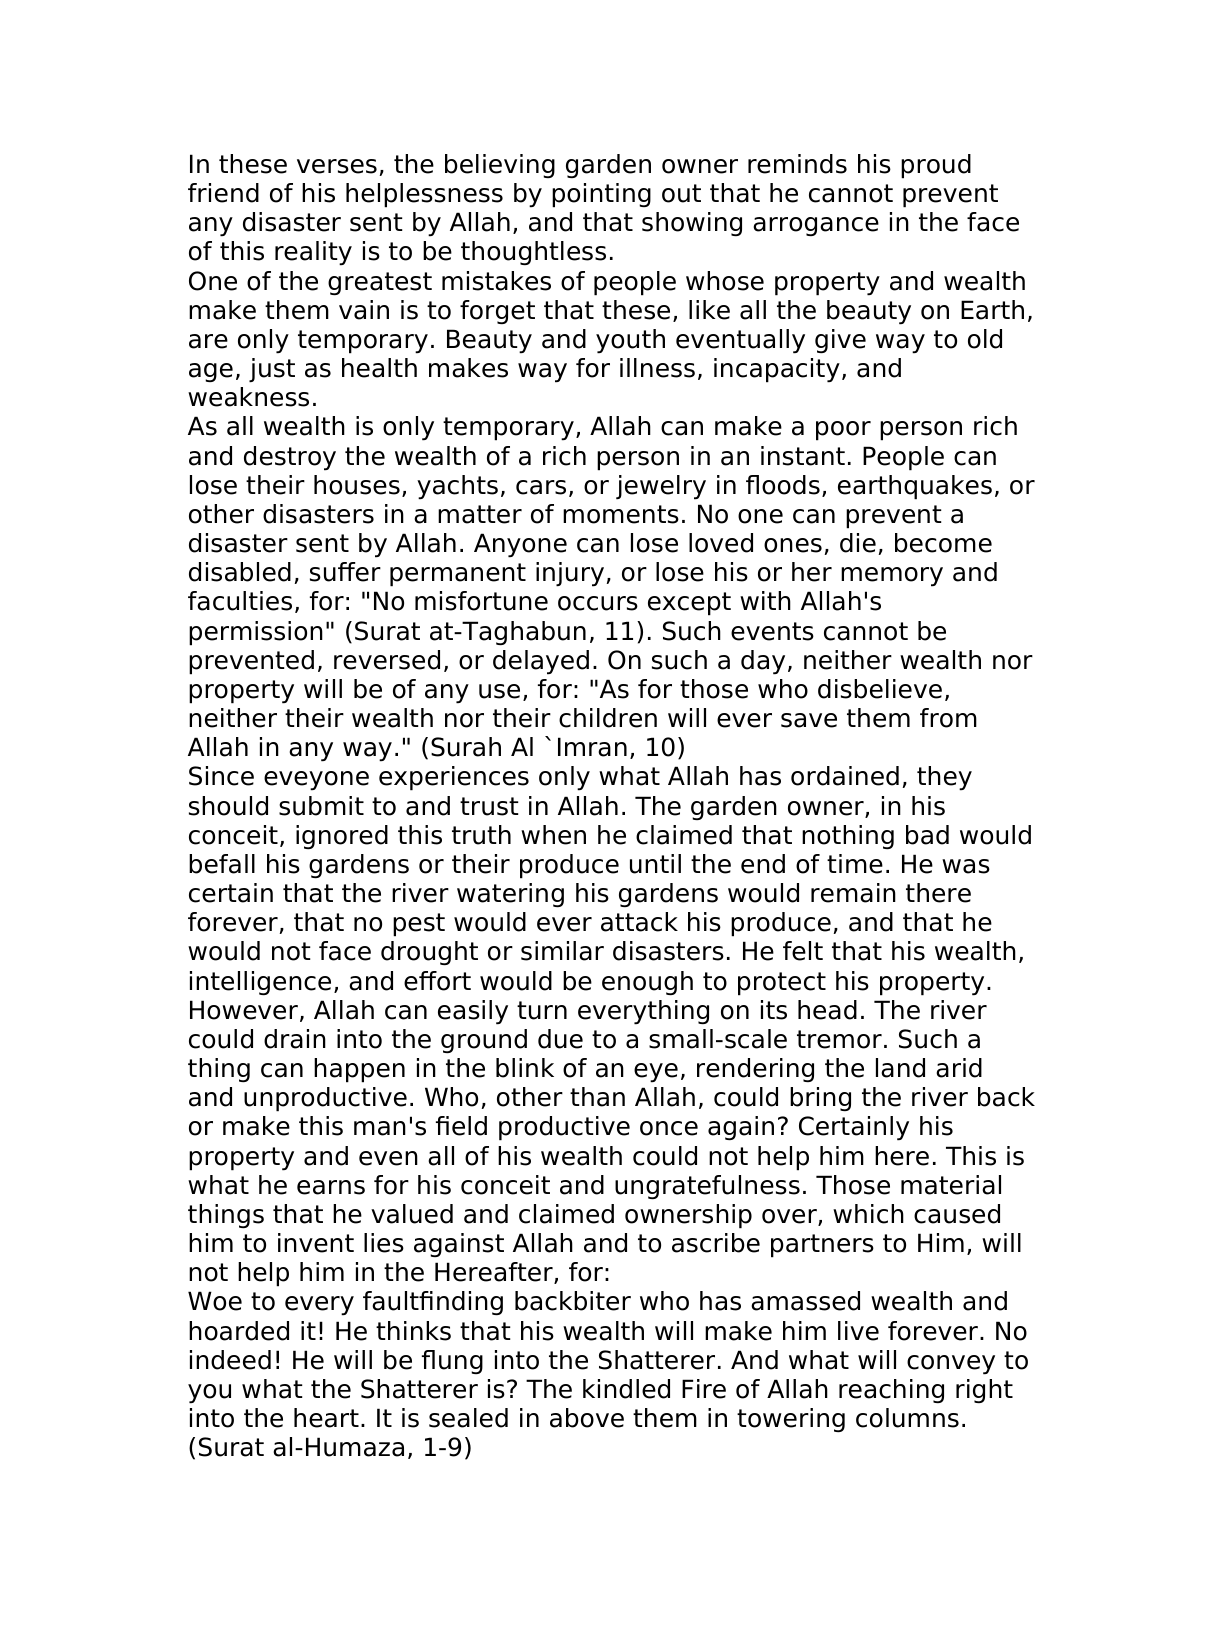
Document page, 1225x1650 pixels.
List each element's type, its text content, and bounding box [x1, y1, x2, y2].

text As all wealth is only temporary, Allah can make a poor person rich and destroy the wealth of a rich person in an instant. People can lose their houses, yachts, cars, or jewelry in floods, earthquakes, or other disasters in a matter of moments. No one can prevent a disaster sent by Allah. Anyone can lose loved ones, die, become disabled, suffer permanent injury, or lose his or her memory and faculties, for: "No misfortune occurs except with Allah's permission" (Surat at-Taghabun, 11). Such events cannot be prevented, reversed, or delayed. On such a day, neither wealth nor property will be of any use, for: "As for those who disbelieve, neither their wealth nor their children will ever save them from Allah in any way." (Surah Al `Imran, 10) [187, 412, 1037, 762]
text One of the greatest mistakes of people whose property and wealth make them vain is to forget that these, like all the beauty on Earth, are only temporary. Beauty and youth eventually give way to old age, just as health makes way for illness, incapacity, and weakness. [187, 267, 1037, 412]
text However, Allah can easily turn everything on its head. The river could drain into the ground due to a small-scale tremor. Such a thing can happen in the blink of an eye, rendering the land arid and unproductive. Who, other than Allah, could bring the river back or make this man's field productive once again? Certainly his property and even all of his wealth could not help him here. This is what he earns for his conceit and ungratefulness. Those material things that he valued and claimed ownership over, which caused him to invent lies against Allah and to ascribe partners to Him, will not help him in the Hereafter, for: [187, 996, 1037, 1287]
text Since eveyone experiences only what Allah has ordained, they should submit to and trust in Allah. The garden owner, in his conceit, ignored this truth when he claimed that nothing bad would befall his gardens or their produce until the end of time. He was certain that the river watering his gardens would remain there forever, that no pest would ever attack his produce, and that he would not face drought or similar disasters. He felt that his wealth, intelligence, and effort would be enough to protect his property. [187, 762, 1037, 996]
text Woe to every faultfinding backbiter who has amassed wealth and hoarded it! He thinks that his wealth will make him live forever. No indeed! He will be flung into the Shatterer. And what will convey to you what the Shatterer is? The kindled Fire of Allah reaching right into the heart. It is sealed in above them in towering columns. (Surat al-Humaza, 1-9) [187, 1287, 1037, 1462]
text In these verses, the believing garden owner reminds his proud friend of his helplessness by pointing out that he cannot prevent any disaster sent by Allah, and that showing arrogance in the face of this reality is to be thoughtless. [187, 150, 1037, 267]
